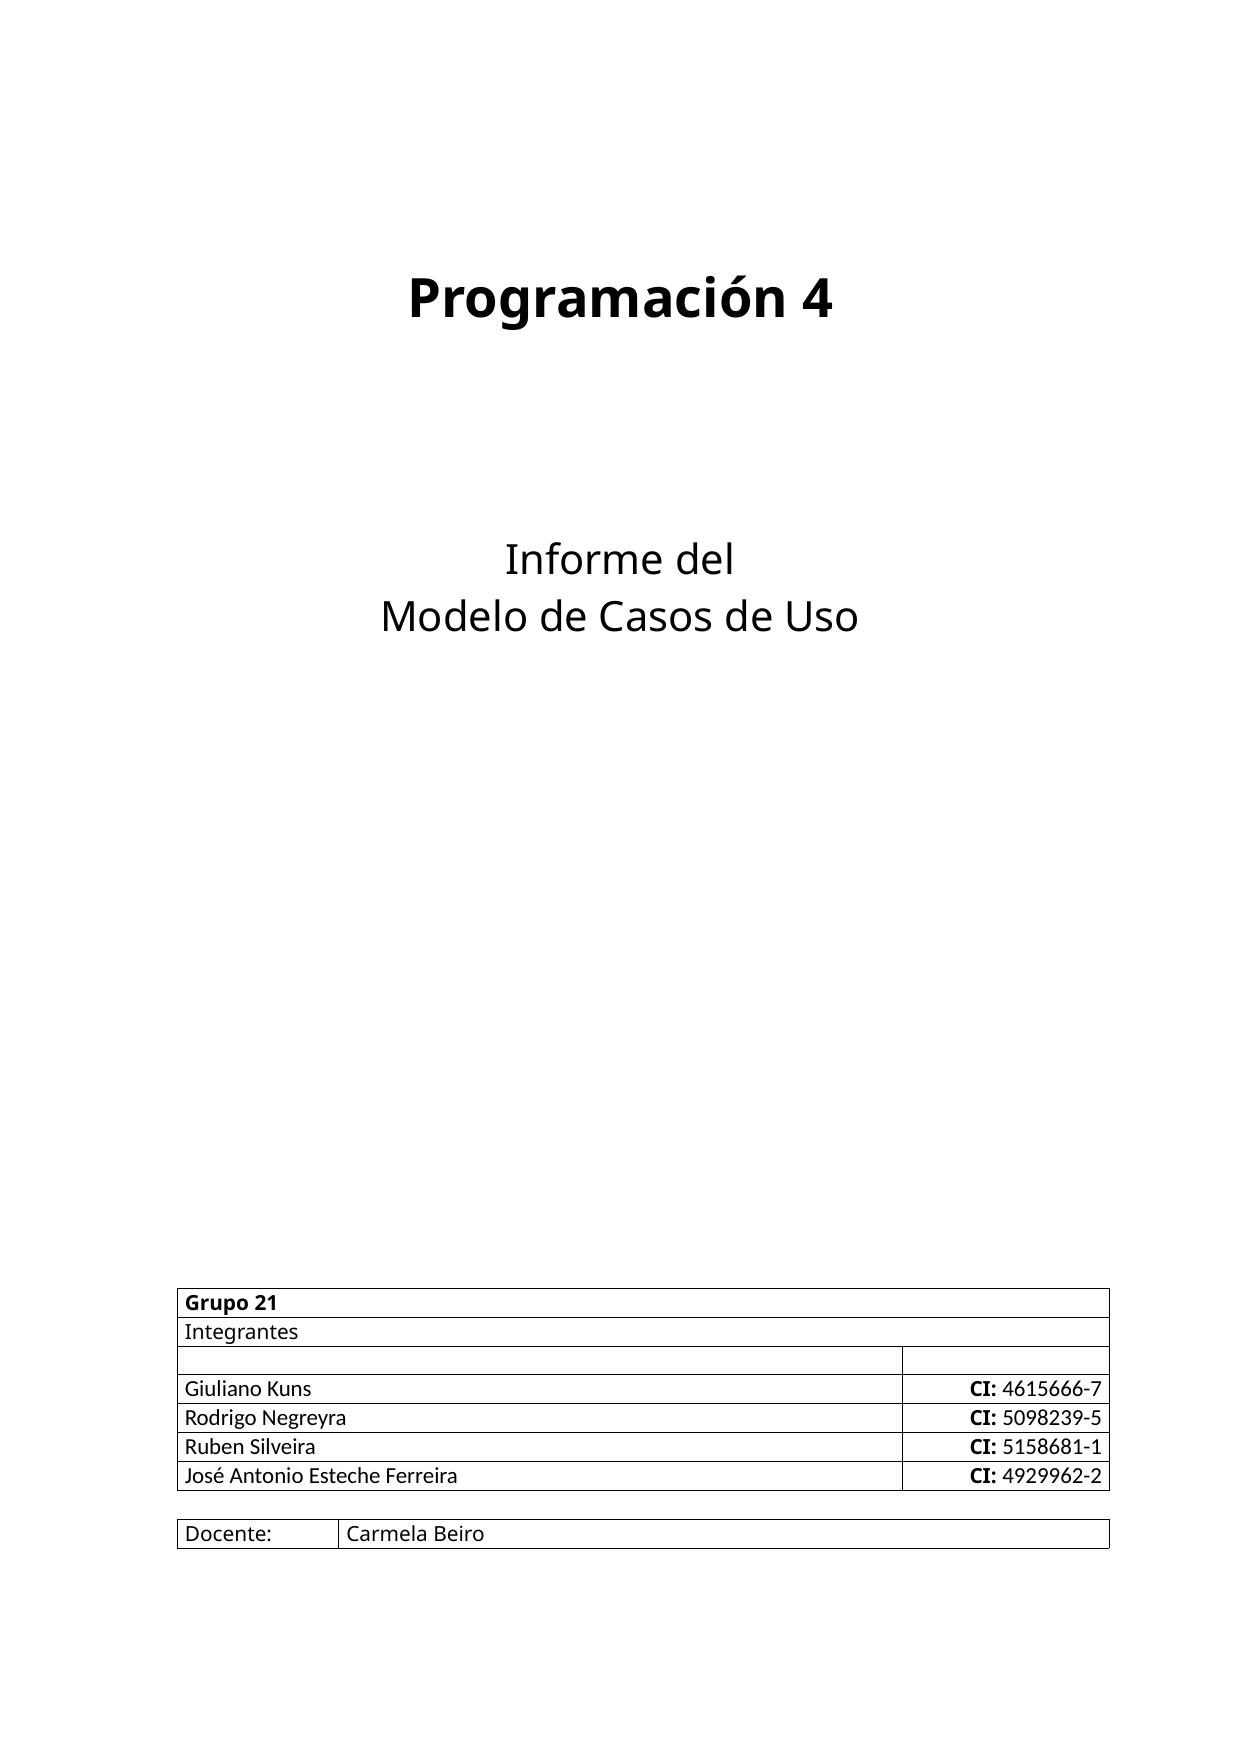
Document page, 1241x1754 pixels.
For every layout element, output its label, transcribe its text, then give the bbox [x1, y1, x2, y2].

table_cell CI: 5098239-5 [903, 1404, 1109, 1432]
table_cell CI: 4615666-7 [903, 1375, 1109, 1403]
table_cell Ruben Silveira [178, 1433, 902, 1461]
table_header Grupo 21 [178, 1289, 1109, 1317]
table_cell [178, 1347, 902, 1374]
text Informe del [177, 529, 1063, 586]
table_cell Integrantes [178, 1318, 1109, 1346]
table_cell Giuliano Kuns [178, 1375, 902, 1403]
text Modelo de Casos de Uso [177, 586, 1063, 643]
table_header Carmela Beiro [339, 1520, 1109, 1547]
table_cell Rodrigo Negreyra [178, 1404, 902, 1432]
table_header Docente: [178, 1520, 338, 1547]
table_cell CI: 4929962-2 [903, 1462, 1109, 1490]
table_cell [903, 1347, 1109, 1374]
table_cell CI: 5158681-1 [903, 1433, 1109, 1461]
text Programación 4 [177, 260, 1063, 333]
table_cell José Antonio Esteche Ferreira [178, 1462, 902, 1490]
